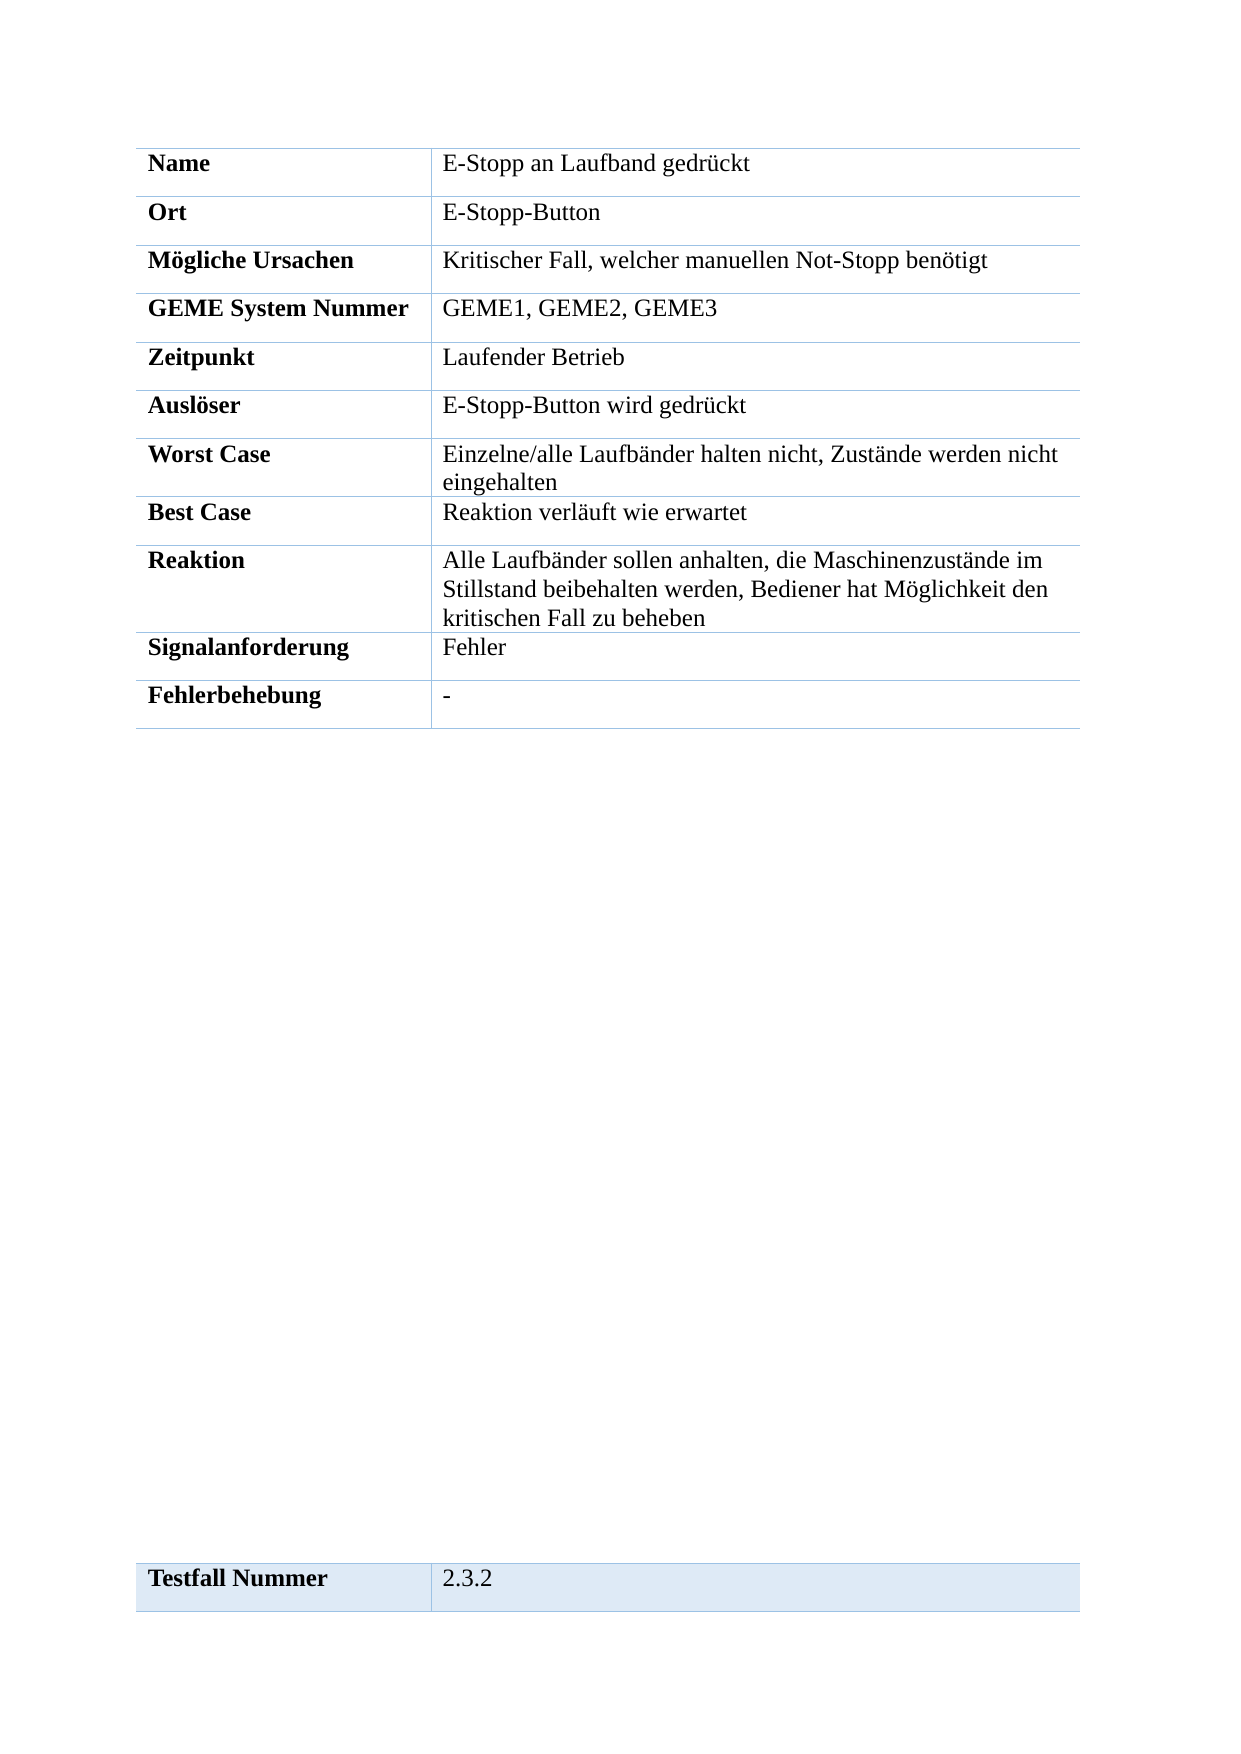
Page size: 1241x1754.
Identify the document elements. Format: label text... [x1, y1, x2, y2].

table_cell Auslöser [136, 391, 431, 438]
table_cell Name [136, 149, 431, 196]
table_cell E-Stopp-Button wird gedrückt [432, 391, 1080, 438]
table_cell GEME1, GEME2, GEME3 [432, 294, 1080, 341]
table_cell Mögliche Ursachen [136, 246, 431, 293]
table_cell Ort [136, 197, 431, 244]
table_cell E-Stopp an Laufband gedrückt [432, 149, 1080, 196]
table_cell - [432, 681, 1080, 728]
table_cell E-Stopp-Button [432, 197, 1080, 244]
table_cell Alle Laufbänder sollen anhalten, die Maschinenzustände im Stillstand beibehalten werden, Bediener hat Möglichkeit den kritischen Fall zu beheben [432, 546, 1080, 631]
table_cell Reaktion [136, 546, 431, 631]
table_cell Einzelne/alle Laufbänder halten nicht, Zustände werden nicht eingehalten [432, 439, 1080, 496]
table_cell Signalanforderung [136, 633, 431, 680]
table_cell GEME System Nummer [136, 294, 431, 341]
table_header 2.3.2 [432, 1564, 1080, 1611]
table_cell Reaktion verläuft wie erwartet [432, 497, 1080, 545]
table_cell Fehlerbehebung [136, 681, 431, 728]
table_cell Kritischer Fall, welcher manuellen Not-Stopp benötigt [432, 246, 1080, 293]
table_cell Laufender Betrieb [432, 343, 1080, 390]
table_cell Best Case [136, 497, 431, 545]
table_cell Worst Case [136, 439, 431, 496]
table_cell Zeitpunkt [136, 343, 431, 390]
table_cell Fehler [432, 633, 1080, 680]
table_header Testfall Nummer [136, 1564, 431, 1611]
